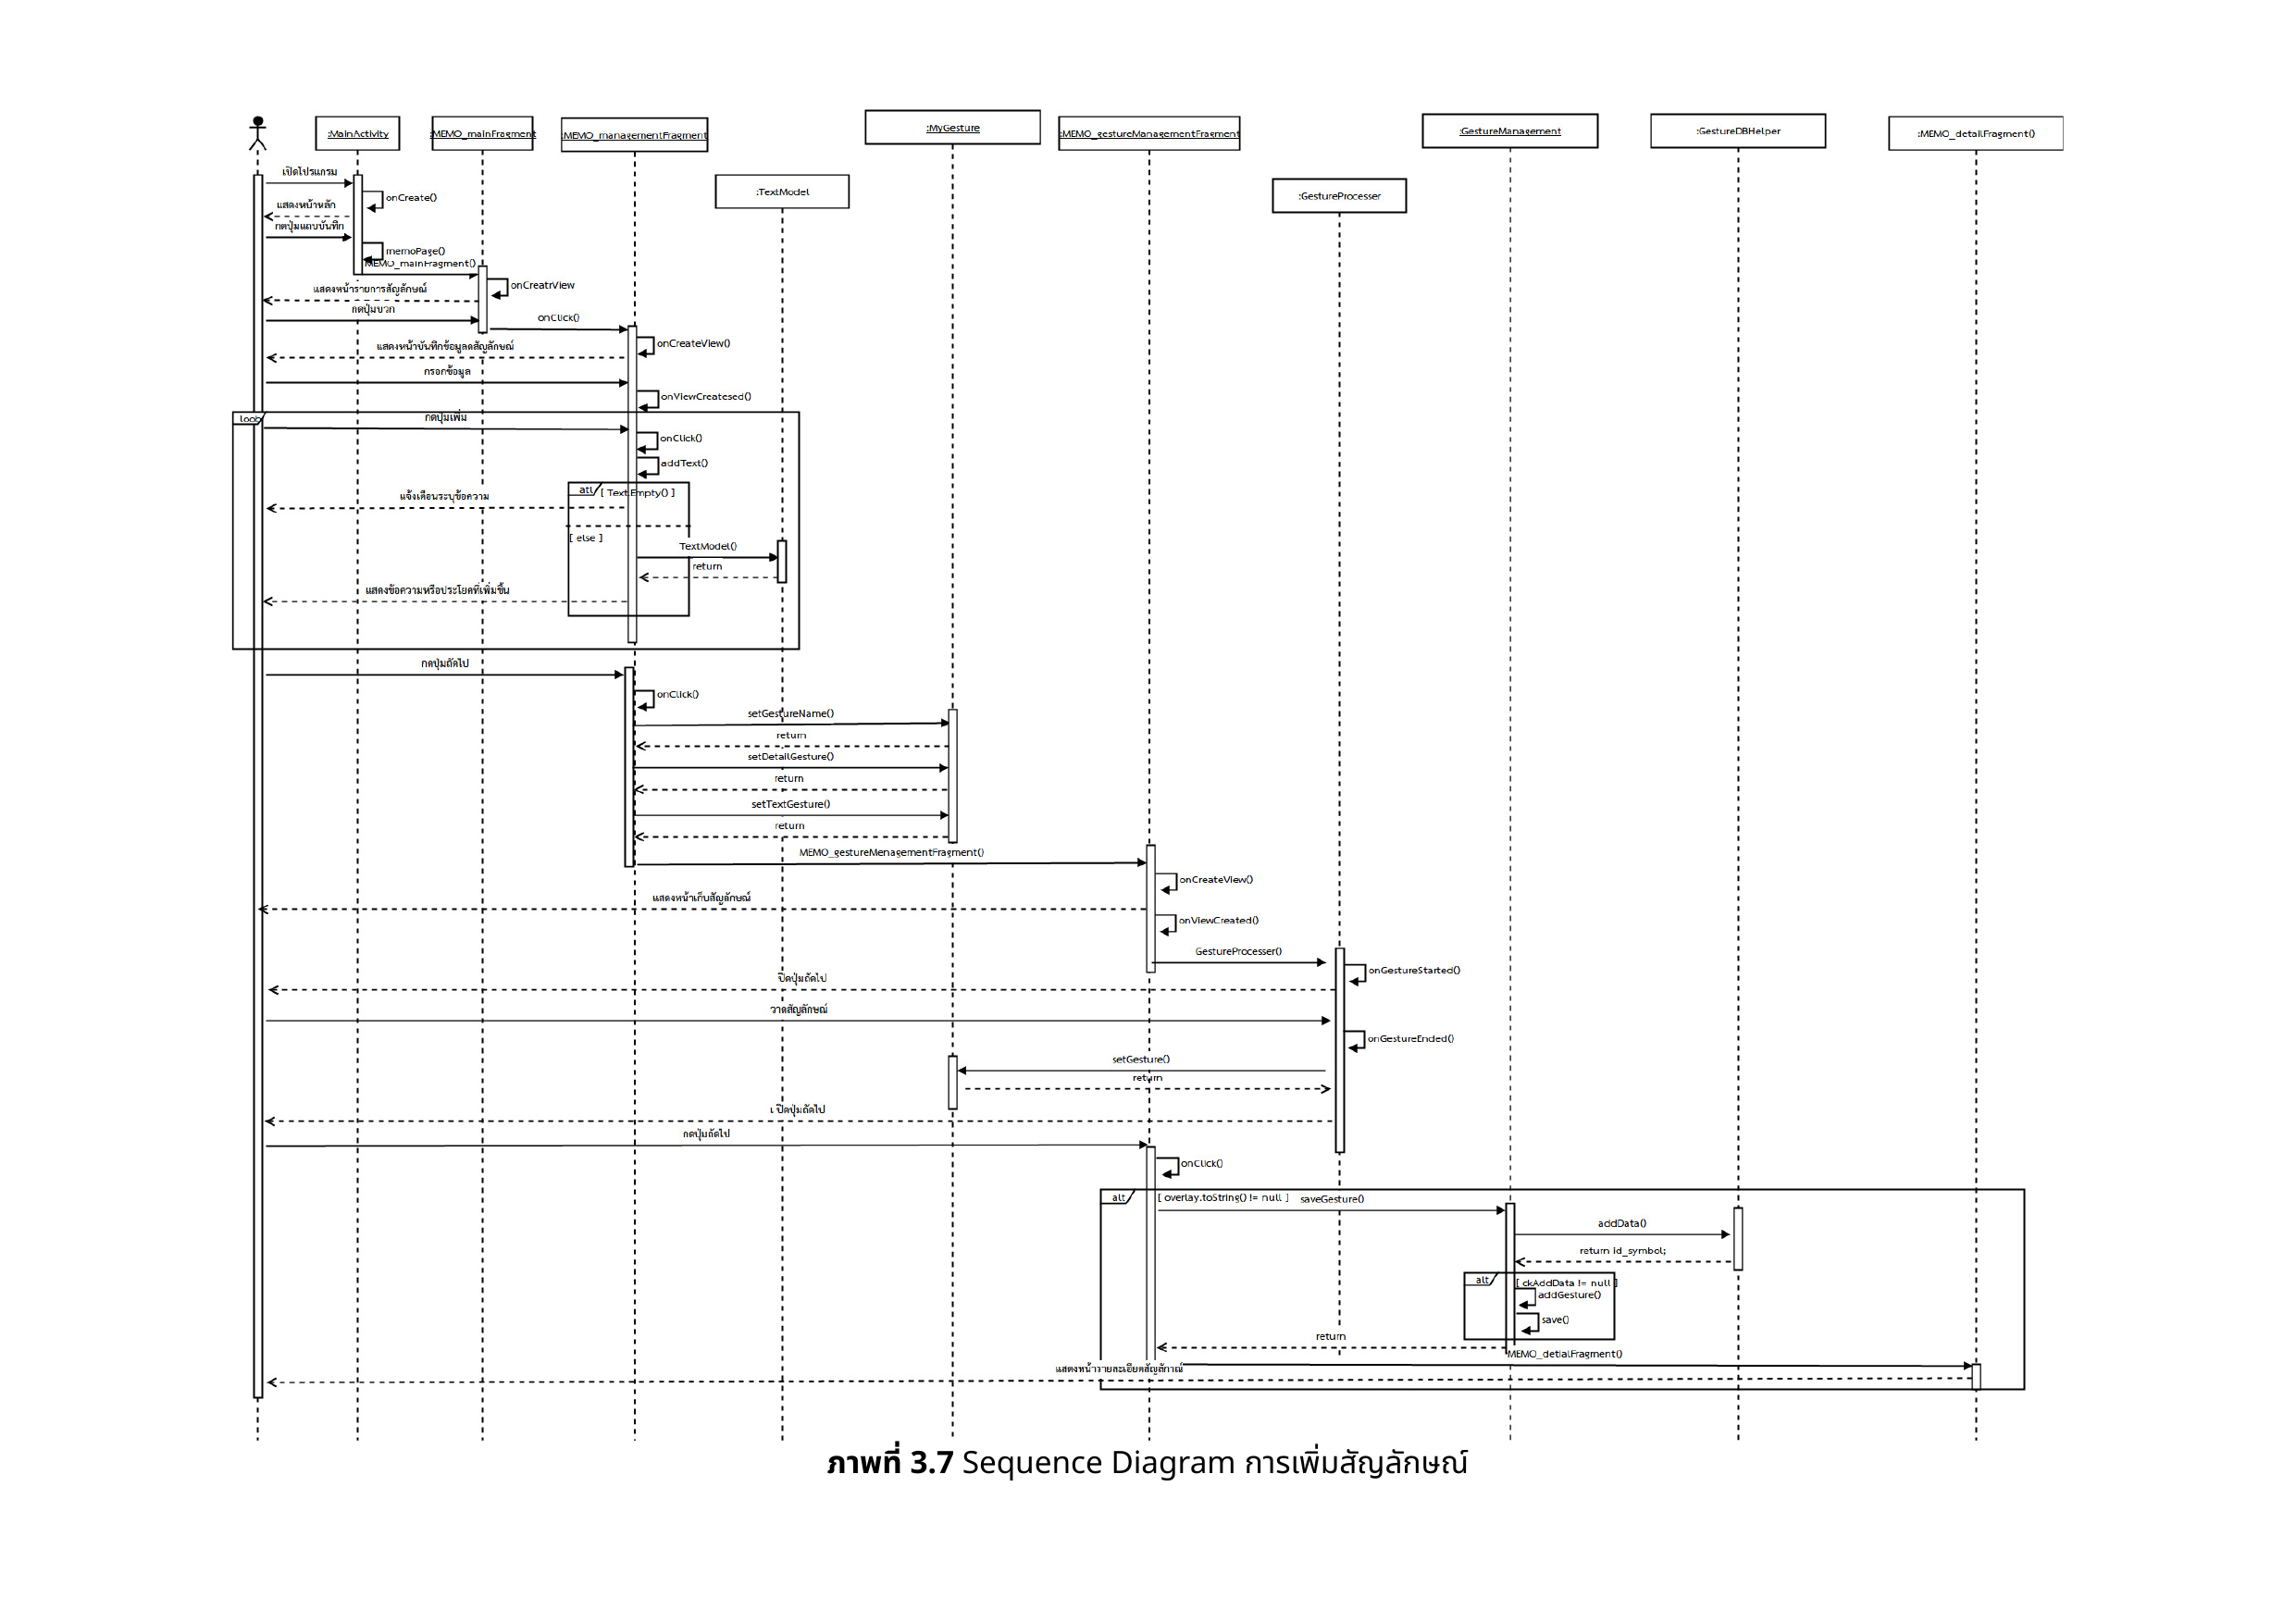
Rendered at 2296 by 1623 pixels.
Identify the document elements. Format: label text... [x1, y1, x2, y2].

text ภาพที่ 3.7 Sequence Diagram การเพิ่มสัญลักษณ์ [109, 109, 2186, 1486]
picture [231, 109, 2064, 1441]
